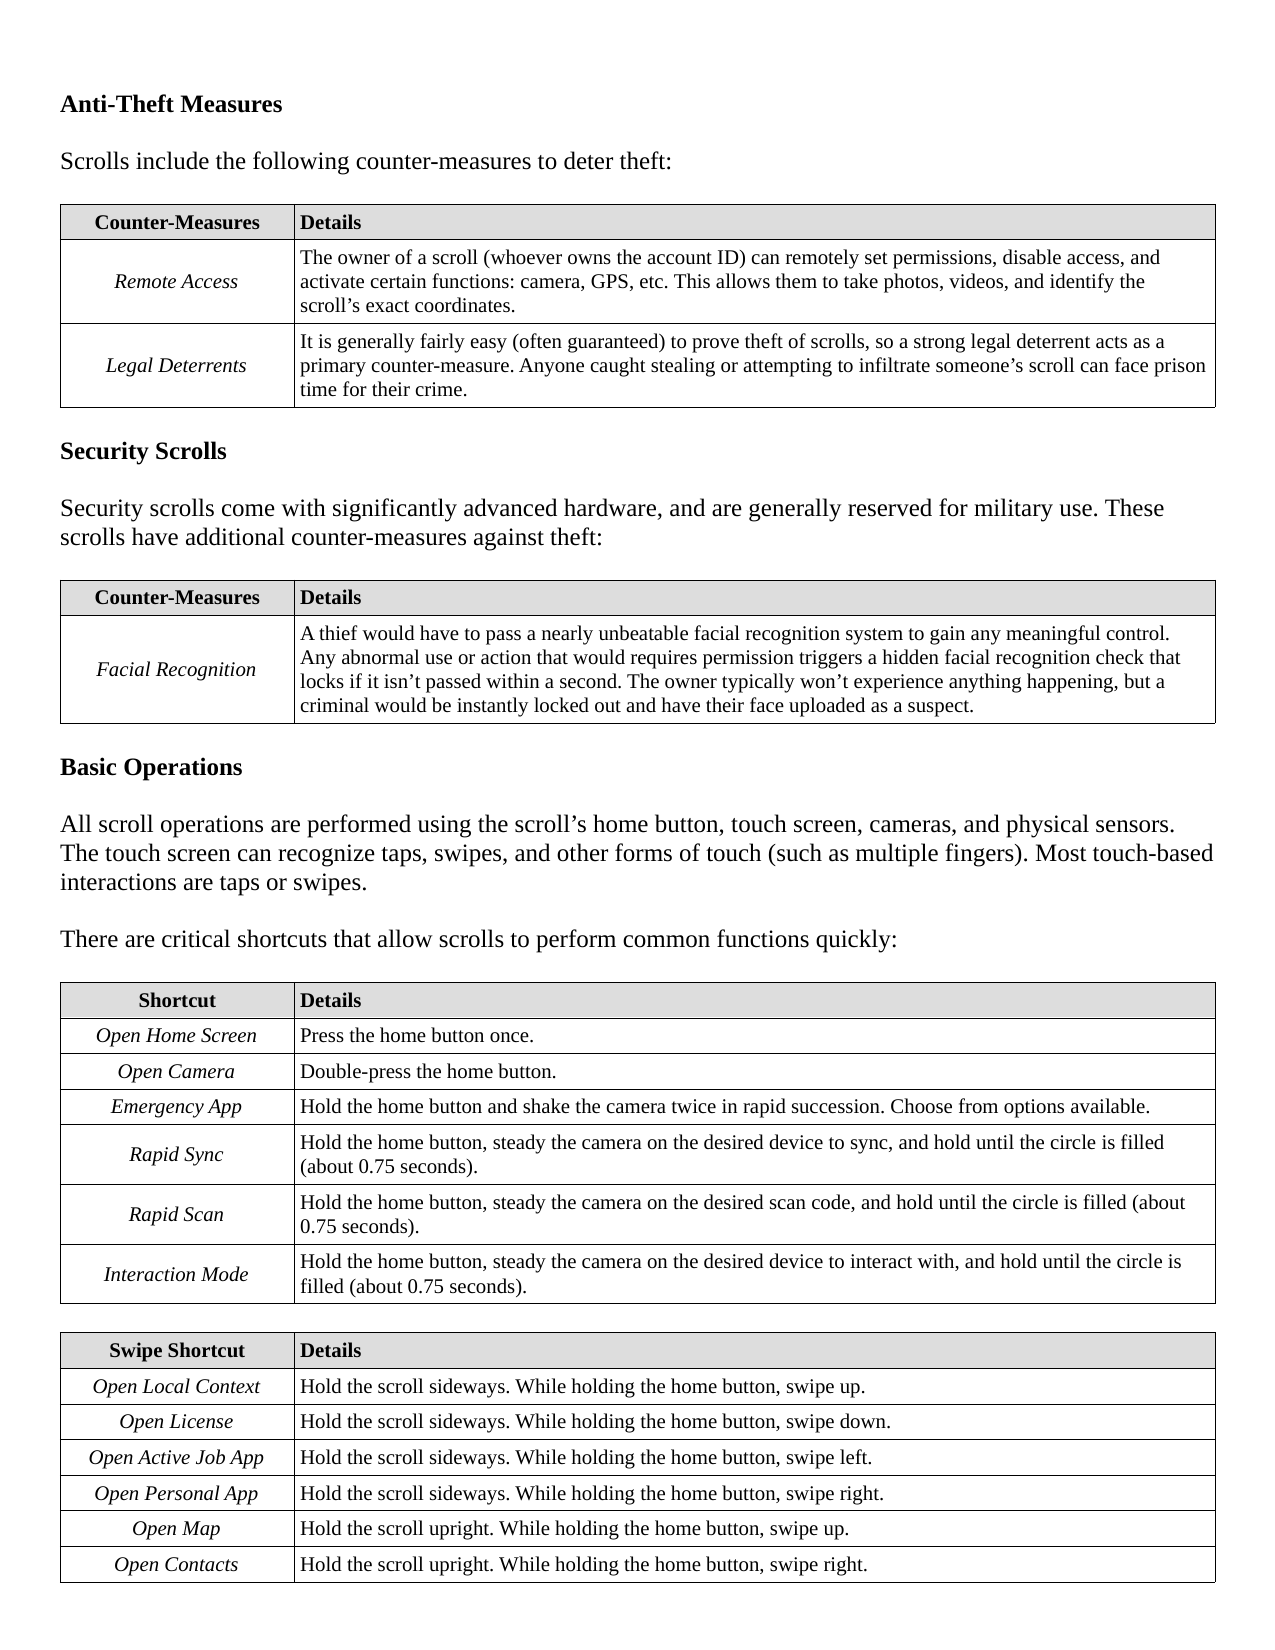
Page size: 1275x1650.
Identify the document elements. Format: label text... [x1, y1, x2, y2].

table_cell Facial Recognition [61, 616, 294, 723]
subtitle Security Scrolls [60, 436, 1215, 464]
table_cell Open Local Context [61, 1369, 294, 1403]
table_cell Emergency App [61, 1090, 294, 1124]
table_cell Interaction Mode [61, 1245, 294, 1303]
text Scrolls include the following counter-measures to deter theft: [60, 146, 1215, 175]
table_cell Remote Access [61, 240, 294, 323]
table_cell Open Personal App [61, 1476, 294, 1510]
table_cell Hold the scroll sideways. While holding the home button, swipe up. [295, 1369, 1215, 1403]
table_cell Open Active Job App [61, 1440, 294, 1475]
table_cell Open Map [61, 1511, 294, 1546]
table_header Swipe Shortcut [61, 1333, 294, 1368]
table_cell Double-press the home button. [295, 1054, 1215, 1089]
table_cell Hold the scroll upright. While holding the home button, swipe right. [295, 1547, 1215, 1582]
table_cell Hold the home button, steady the camera on the desired scan code, and hold until the circle is filled (about 0.75 seconds). [295, 1185, 1215, 1244]
table_header Counter-Measures [61, 205, 294, 239]
table_cell A thief would have to pass a nearly unbeatable facial recognition system to gain any meaningful control. Any abnormal use or action that would requires permission triggers a hidden facial recognition check that locks if it isn’t passed within a second. The owner typically won’t experience anything happening, but a criminal would be instantly locked out and have their face uploaded as a suspect. [295, 616, 1215, 723]
table_cell Open Home Screen [61, 1019, 294, 1053]
text There are critical shortcuts that allow scrolls to perform common functions quickly: [60, 924, 1215, 953]
table_header Details [295, 205, 1215, 239]
table_header Details [295, 983, 1215, 1017]
table_cell Hold the home button, steady the camera on the desired device to interact with, and hold until the circle is filled (about 0.75 seconds). [295, 1245, 1215, 1303]
table_cell Hold the home button, steady the camera on the desired device to sync, and hold until the circle is filled (about 0.75 seconds). [295, 1125, 1215, 1184]
subtitle Anti-Theft Measures [60, 89, 1215, 117]
table_cell Hold the scroll sideways. While holding the home button, swipe left. [295, 1440, 1215, 1475]
table_cell Open Contacts [61, 1547, 294, 1582]
table_cell Open License [61, 1405, 294, 1439]
table_cell Hold the home button and shake the camera twice in rapid succession. Choose from options available. [295, 1090, 1215, 1124]
table_cell Legal Deterrents [61, 324, 294, 407]
table_cell It is generally fairly easy (often guaranteed) to prove theft of scrolls, so a strong legal deterrent acts as a primary counter-measure. Anyone caught stealing or attempting to infiltrate someone’s scroll can face prison time for their crime. [295, 324, 1215, 407]
table_cell Rapid Sync [61, 1125, 294, 1184]
table_cell Hold the scroll upright. While holding the home button, swipe up. [295, 1511, 1215, 1546]
table_cell Open Camera [61, 1054, 294, 1089]
table_header Details [295, 1333, 1215, 1368]
table_header Shortcut [61, 983, 294, 1017]
table_header Details [295, 581, 1215, 615]
table_cell Hold the scroll sideways. While holding the home button, swipe down. [295, 1405, 1215, 1439]
table_cell Rapid Scan [61, 1185, 294, 1244]
text All scroll operations are performed using the scroll’s home button, touch screen, cameras, and physical sensors. The touch screen can recognize taps, swipes, and other forms of touch (such as multiple fingers). Most touch-based interactions are taps or swipes. [60, 809, 1215, 896]
table_cell Hold the scroll sideways. While holding the home button, swipe right. [295, 1476, 1215, 1510]
table_cell Press the home button once. [295, 1019, 1215, 1053]
text Security scrolls come with significantly advanced hardware, and are generally reserved for military use. These scrolls have additional counter-measures against theft: [60, 493, 1215, 551]
table_header Counter-Measures [61, 581, 294, 615]
table_cell The owner of a scroll (whoever owns the account ID) can remotely set permissions, disable access, and activate certain functions: camera, GPS, etc. This allows them to take photos, videos, and identify the scroll’s exact coordinates. [295, 240, 1215, 323]
subtitle Basic Operations [60, 752, 1215, 781]
